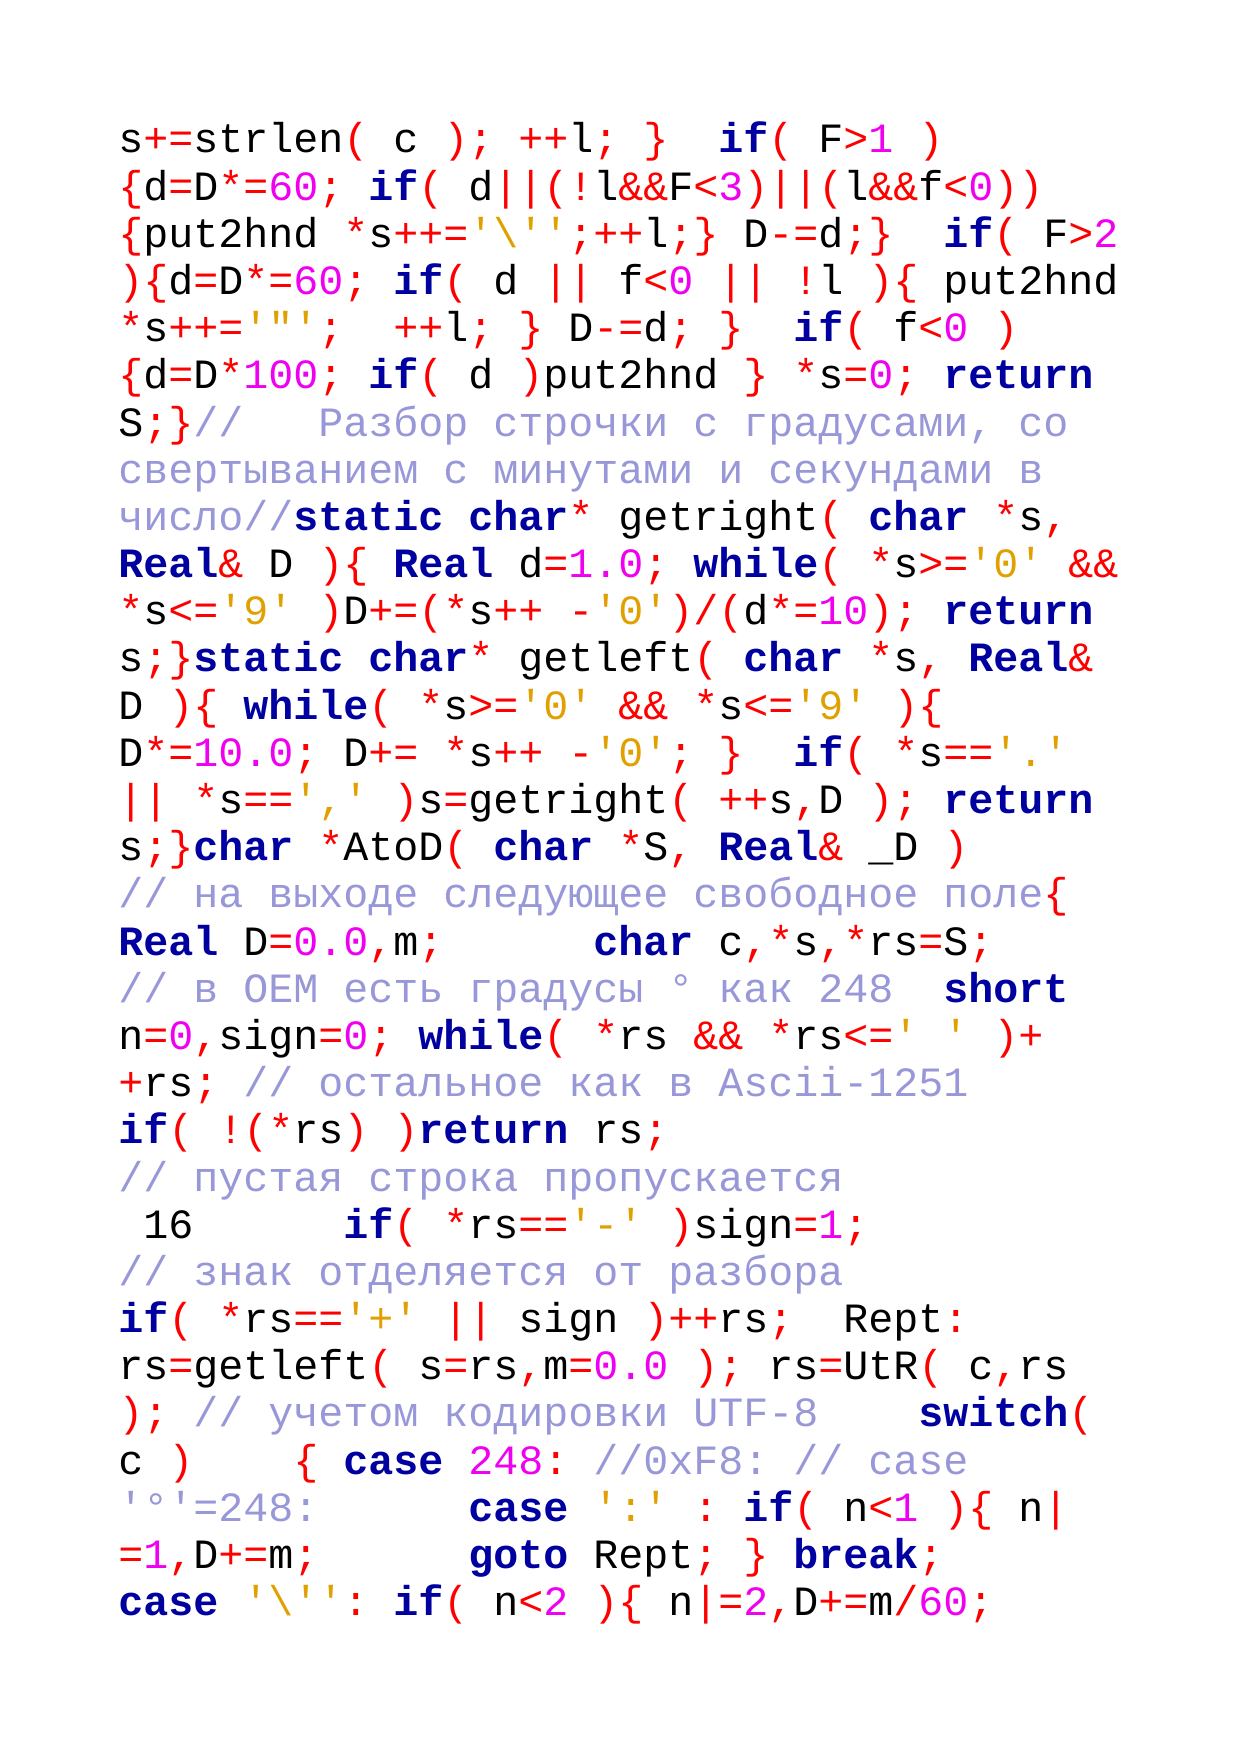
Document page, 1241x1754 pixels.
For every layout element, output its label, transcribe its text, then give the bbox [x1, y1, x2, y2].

subtitle 16 if( *rs=='-' )sign=1; // знак отделяется от разбора if( *rs=='+' || sign )++rs; Rept: rs=getleft( s=rs,m=0.0 ); rs=UtR( c,rs ); // учетом кодировки UTF-8 switch( c ) { case 248: //0xF8: // case '°'=248: case ':' : if( n<1 ){ n|=1,D+=m; goto Rept; } break; case '\'': if( n<2 ){ n|=2,D+=m/60; [118, 1203, 1122, 1628]
subtitle s+=strlen( c ); ++l; } if( F>1 ){d=D*=60; if( d||(!l&&F<3)||(l&&f<0)){put2hnd *s++='\'';++l;} D-=d;} if( F>2 ){d=D*=60; if( d || f<0 || !l ){ put2hnd *s++='"'; ++l; } D-=d; } if( f<0 ){d=D*100; if( d )put2hnd } *s=0; return S;}// Разбор строчки с градусами, со свертыванием с минутами и секундами в число//static char* getright( char *s, Real& D ){ Real d=1.0; while( *s>='0' && *s<='9' )D+=(*s++ -'0')/(d*=10); return s;}static char* getleft( char *s, Real& D ){ while( *s>='0' && *s<='9' ){ D*=10.0; D+= *s++ -'0'; } if( *s=='.' || *s==',' )s=getright( ++s,D ); return s;}char *AtoD( char *S, Real& _D ) // на выходе следующее свободное поле{ Real D=0.0,m; char c,*s,*rs=S; // в OEM есть градусы ° как 248 short n=0,sign=0; while( *rs && *rs<=' ' )++rs; // остальное как в Ascii-1251 if( !(*rs) )return rs; // пустая строка пропускается [118, 118, 1122, 1203]
